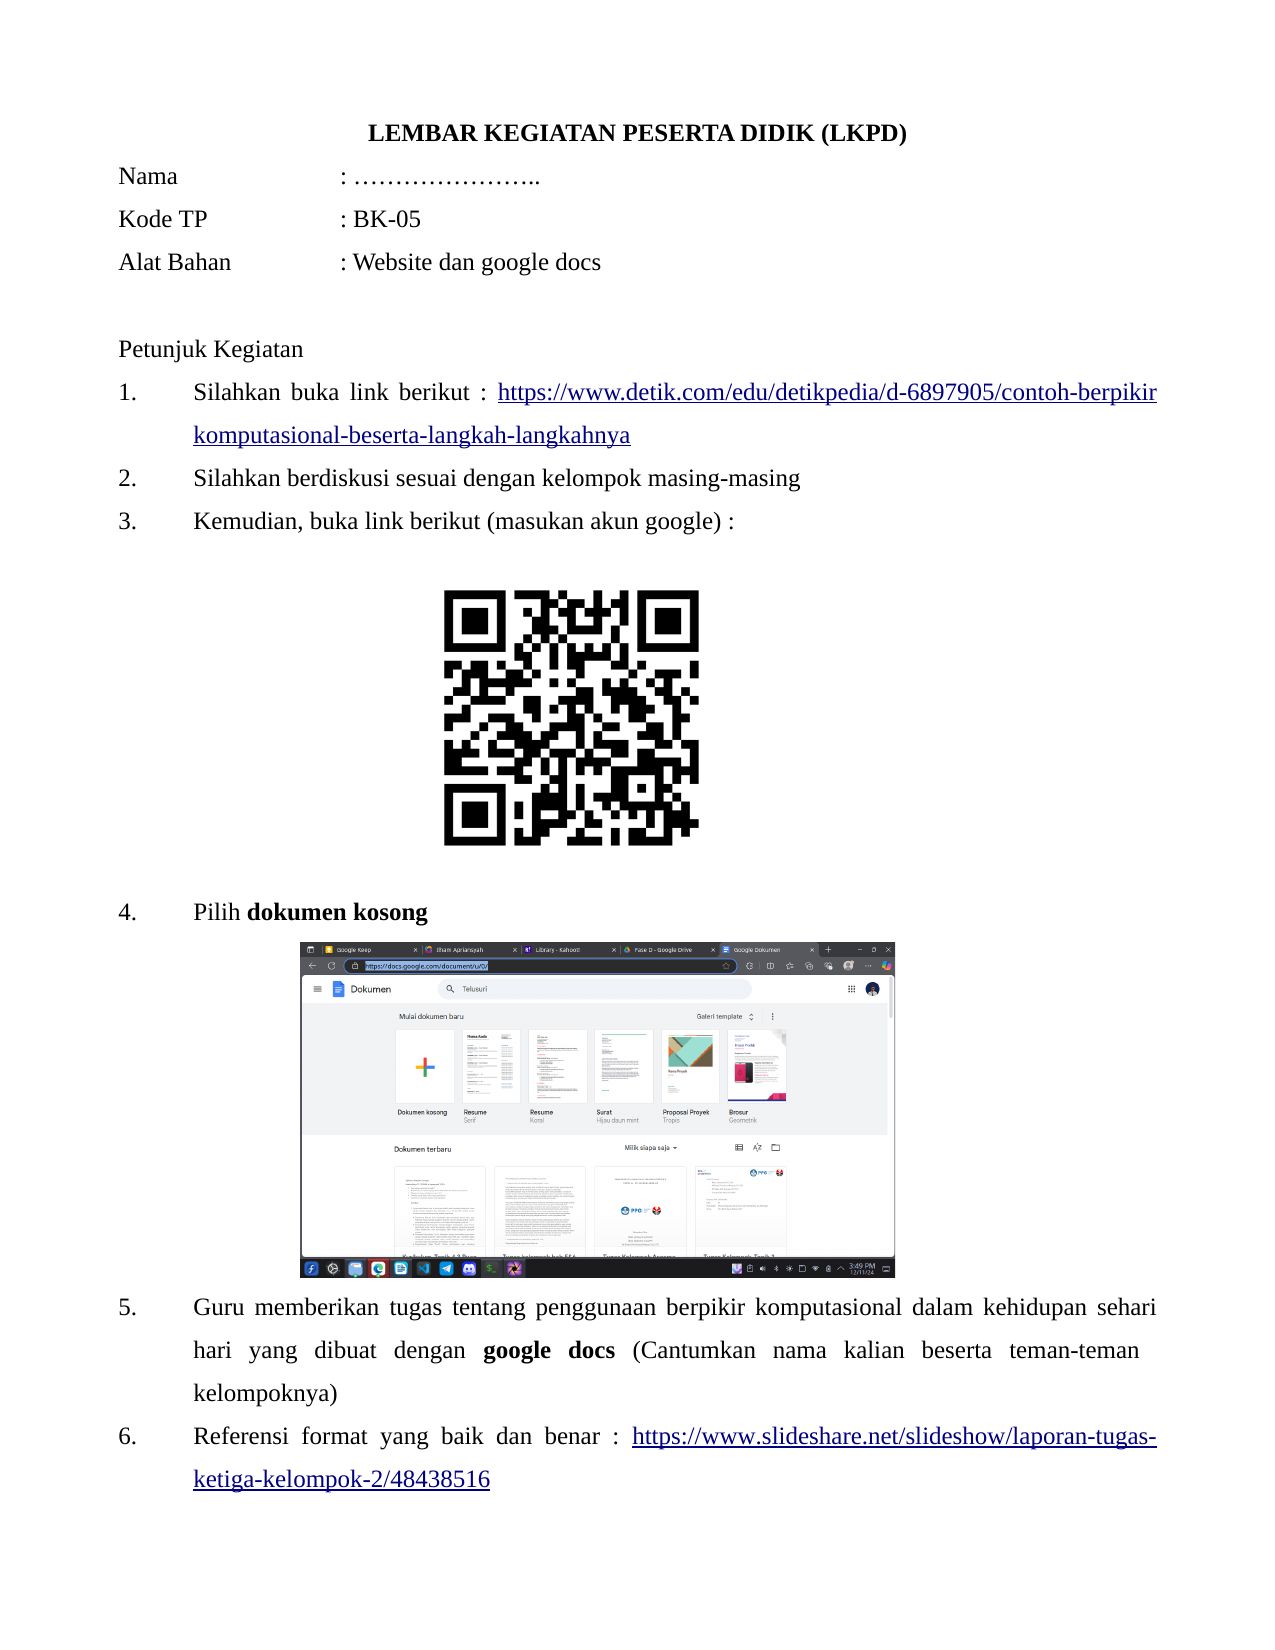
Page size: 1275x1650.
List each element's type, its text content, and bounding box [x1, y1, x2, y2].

list Referensi format yang baik dan benar : https://www.slideshare.net/slideshow/laporan-tugas- ketiga-kelompok-2/48438516 [118, 1421, 1157, 1493]
list Silahkan berdiskusi sesuai dengan kelompok masing-masing [118, 463, 1157, 492]
list Guru memberikan tugas tentang penggunaan berpikir komputasional dalam kehidupan sehari hari yang dibuat dengan google docs (Cantumkan nama kalian beserta teman-teman kelompoknya) [118, 940, 1157, 1407]
list Kemudian, buka link berikut (masukan akun google) : [118, 506, 1157, 535]
text Kode TP : BK-05 [118, 204, 1157, 233]
text Alat Bahan : Website dan google docs [118, 247, 1157, 276]
text Petunjuk Kegiatan [118, 334, 1157, 362]
text LEMBAR KEGIATAN PESERTA DIDIK (LKPD) [118, 118, 1157, 147]
text Nama : ………………….. [118, 161, 1157, 190]
picture [300, 942, 896, 1278]
list Pilih dokumen kosong [118, 549, 1157, 925]
picture [407, 554, 736, 883]
list Silahkan buka link berikut : https://www.detik.com/edu/detikpedia/d-6897905/contoh-berpikir komputasional-beserta-langkah-langkahnya [118, 377, 1157, 449]
